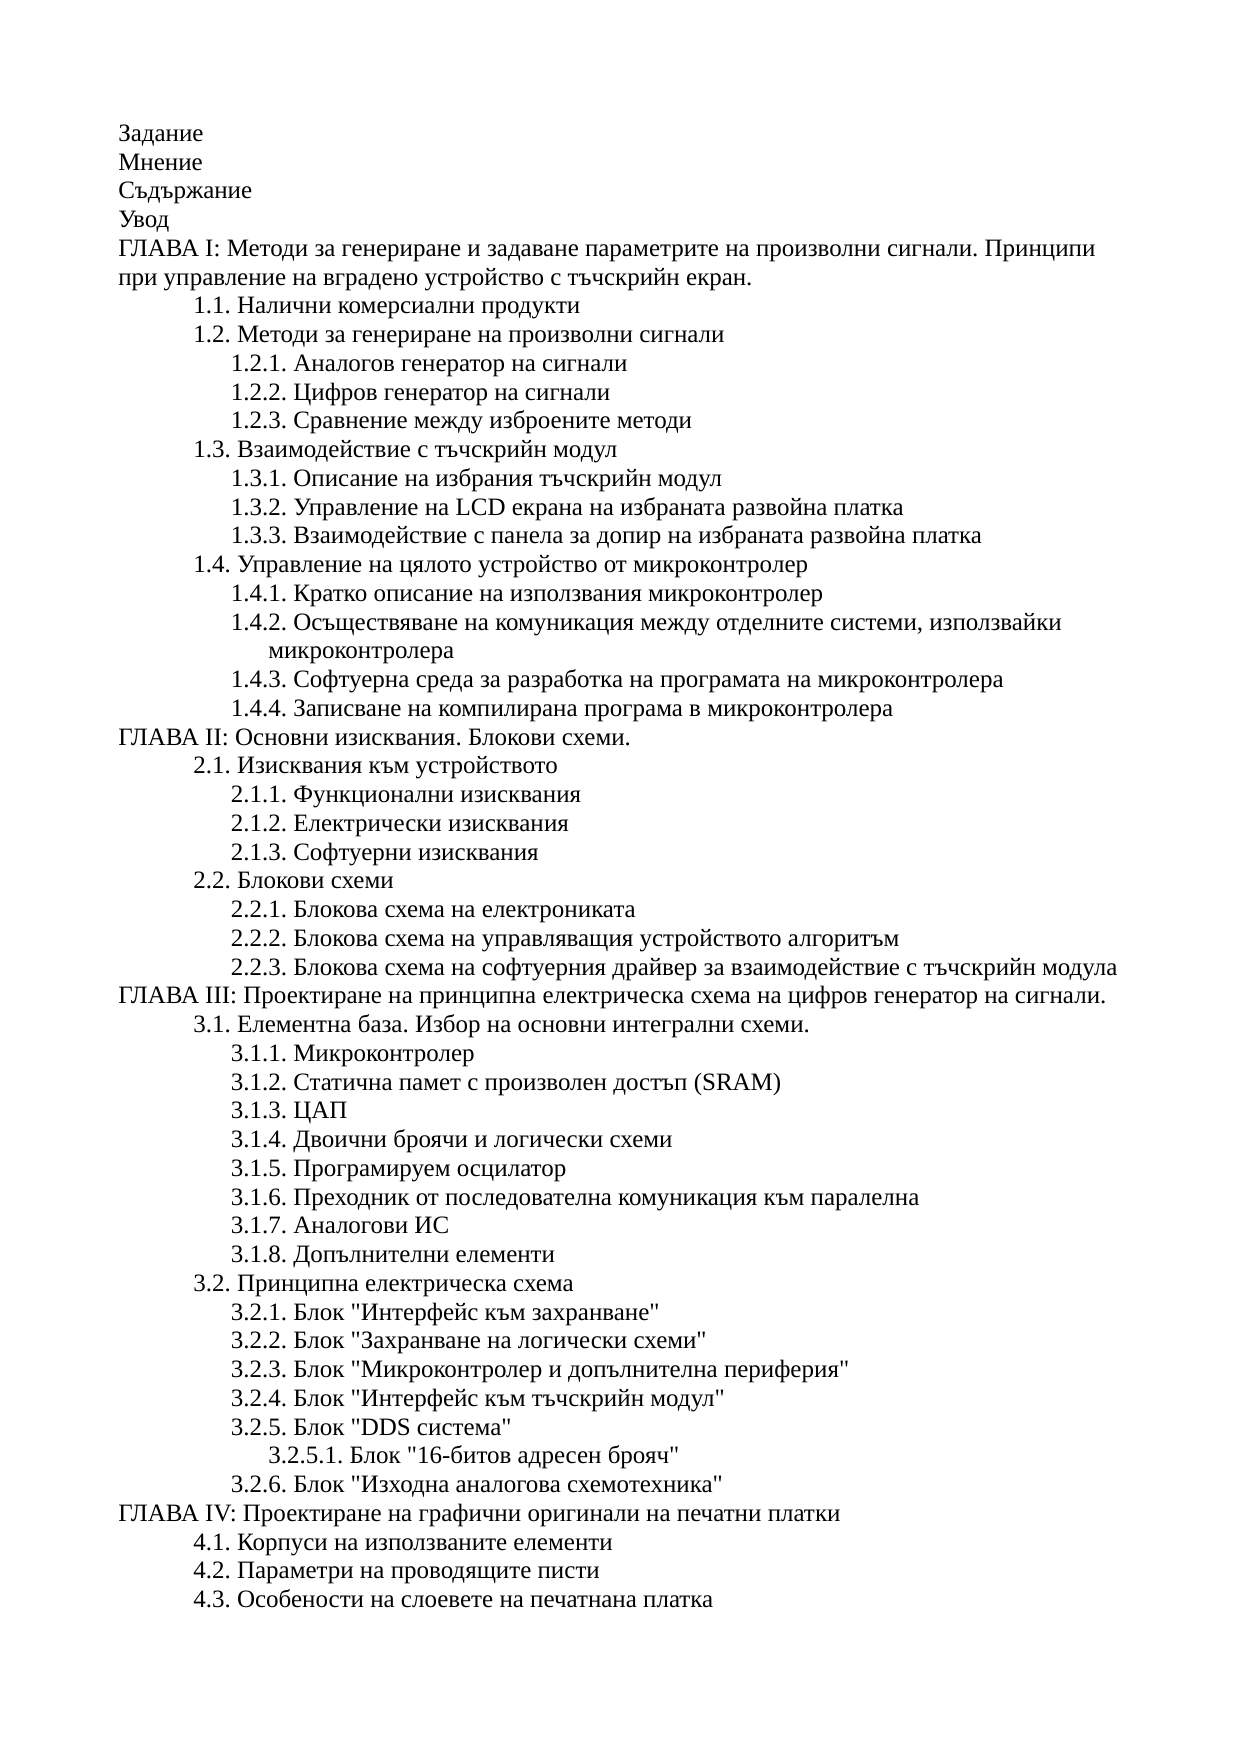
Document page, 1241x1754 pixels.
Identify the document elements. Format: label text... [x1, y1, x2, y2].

list Корпуси на използваните елементи [193, 1527, 1122, 1556]
list Описание на избрания тъчскрийн модул [231, 463, 1122, 492]
list Методи за генериране на произволни сигнали [193, 319, 1122, 348]
list Блок "Изходна аналогова схемотехника" [231, 1469, 1122, 1498]
list Принципна електрическа схема [193, 1268, 1122, 1297]
list Двоични броячи и логически схеми [231, 1124, 1122, 1153]
text Увод [118, 204, 1122, 233]
text ГЛАВА III: Проектиране на принципна електрическа схема на цифров генератор на сигнали. [118, 981, 1122, 1009]
list ЦАП [231, 1096, 1122, 1124]
list Блокови схеми [193, 866, 1122, 894]
text Задание [118, 118, 1122, 147]
list Софтуерна среда за разработка на програмата на микроконтролера [231, 664, 1122, 693]
list Аналогови ИС [231, 1211, 1122, 1239]
list Блок "Микроконтролер и допълнителна периферия" [231, 1354, 1122, 1383]
list Кратко описание на използвания микроконтролер [231, 578, 1122, 607]
list Взаимодействие с тъчскрийн модул [193, 434, 1122, 463]
list Налични комерсиални продукти [193, 291, 1122, 319]
list Блок "DDS система" [231, 1412, 1122, 1441]
list Изисквания към устройството [193, 751, 1122, 779]
list Елементна база. Избор на основни интегрални схеми. [193, 1009, 1122, 1038]
list Блок "16-битов адресен брояч" [268, 1441, 1122, 1469]
list Функционални изисквания [231, 779, 1122, 808]
text Мнение [118, 147, 1122, 176]
list Записване на компилирана програма в микроконтролера [231, 693, 1122, 722]
list Допълнителни елементи [231, 1239, 1122, 1268]
list Микроконтролер [231, 1038, 1122, 1067]
text Съдържание [118, 176, 1122, 204]
list Управление на LCD екрана на избраната развойна платка [231, 492, 1122, 521]
list Блокова схема на софтуерния драйвер за взаимодействие с тъчскрийн модула [231, 952, 1122, 981]
list Сравнение между изброените методи [231, 406, 1122, 434]
list Цифров генератор на сигнали [231, 377, 1122, 406]
text ГЛАВА II: Основни изисквания. Блокови схеми. [118, 722, 1122, 751]
list Блок "Интерфейс към захранване" [231, 1297, 1122, 1326]
list Аналогов генератор на сигнали [231, 348, 1122, 377]
list Блок "Интерфейс към тъчскрийн модул" [231, 1383, 1122, 1412]
list Особености на слоевете на печатнана платка [193, 1584, 1122, 1613]
list Софтуерни изисквания [231, 837, 1122, 866]
list Програмируем осцилатор [231, 1153, 1122, 1182]
list Блокова схема на управляващия устройството алгоритъм [231, 923, 1122, 952]
list Електрически изисквания [231, 808, 1122, 837]
list Осъществяване на комуникация между отделните системи, използвайки микроконтролера [231, 607, 1122, 664]
list Блок "Захранване на логически схеми" [231, 1326, 1122, 1354]
list Статична памет с произволен достъп (SRAM) [231, 1067, 1122, 1096]
list Параметри на проводящите писти [193, 1556, 1122, 1584]
text ГЛАВА I: Методи за генериране и задаване параметрите на произволни сигнали. Принципи при управление на вградено устройство с тъчскрийн екран. [118, 233, 1122, 291]
list Блокова схема на електрониката [231, 894, 1122, 923]
list Взаимодействие с панела за допир на избраната развойна платка [231, 521, 1122, 549]
list Управление на цялото устройство от микроконтролер [193, 549, 1122, 578]
list Преходник от последователна комуникация към паралелна [231, 1182, 1122, 1211]
text ГЛАВА IV: Проектиране на графични оригинали на печатни платки [118, 1498, 1122, 1527]
